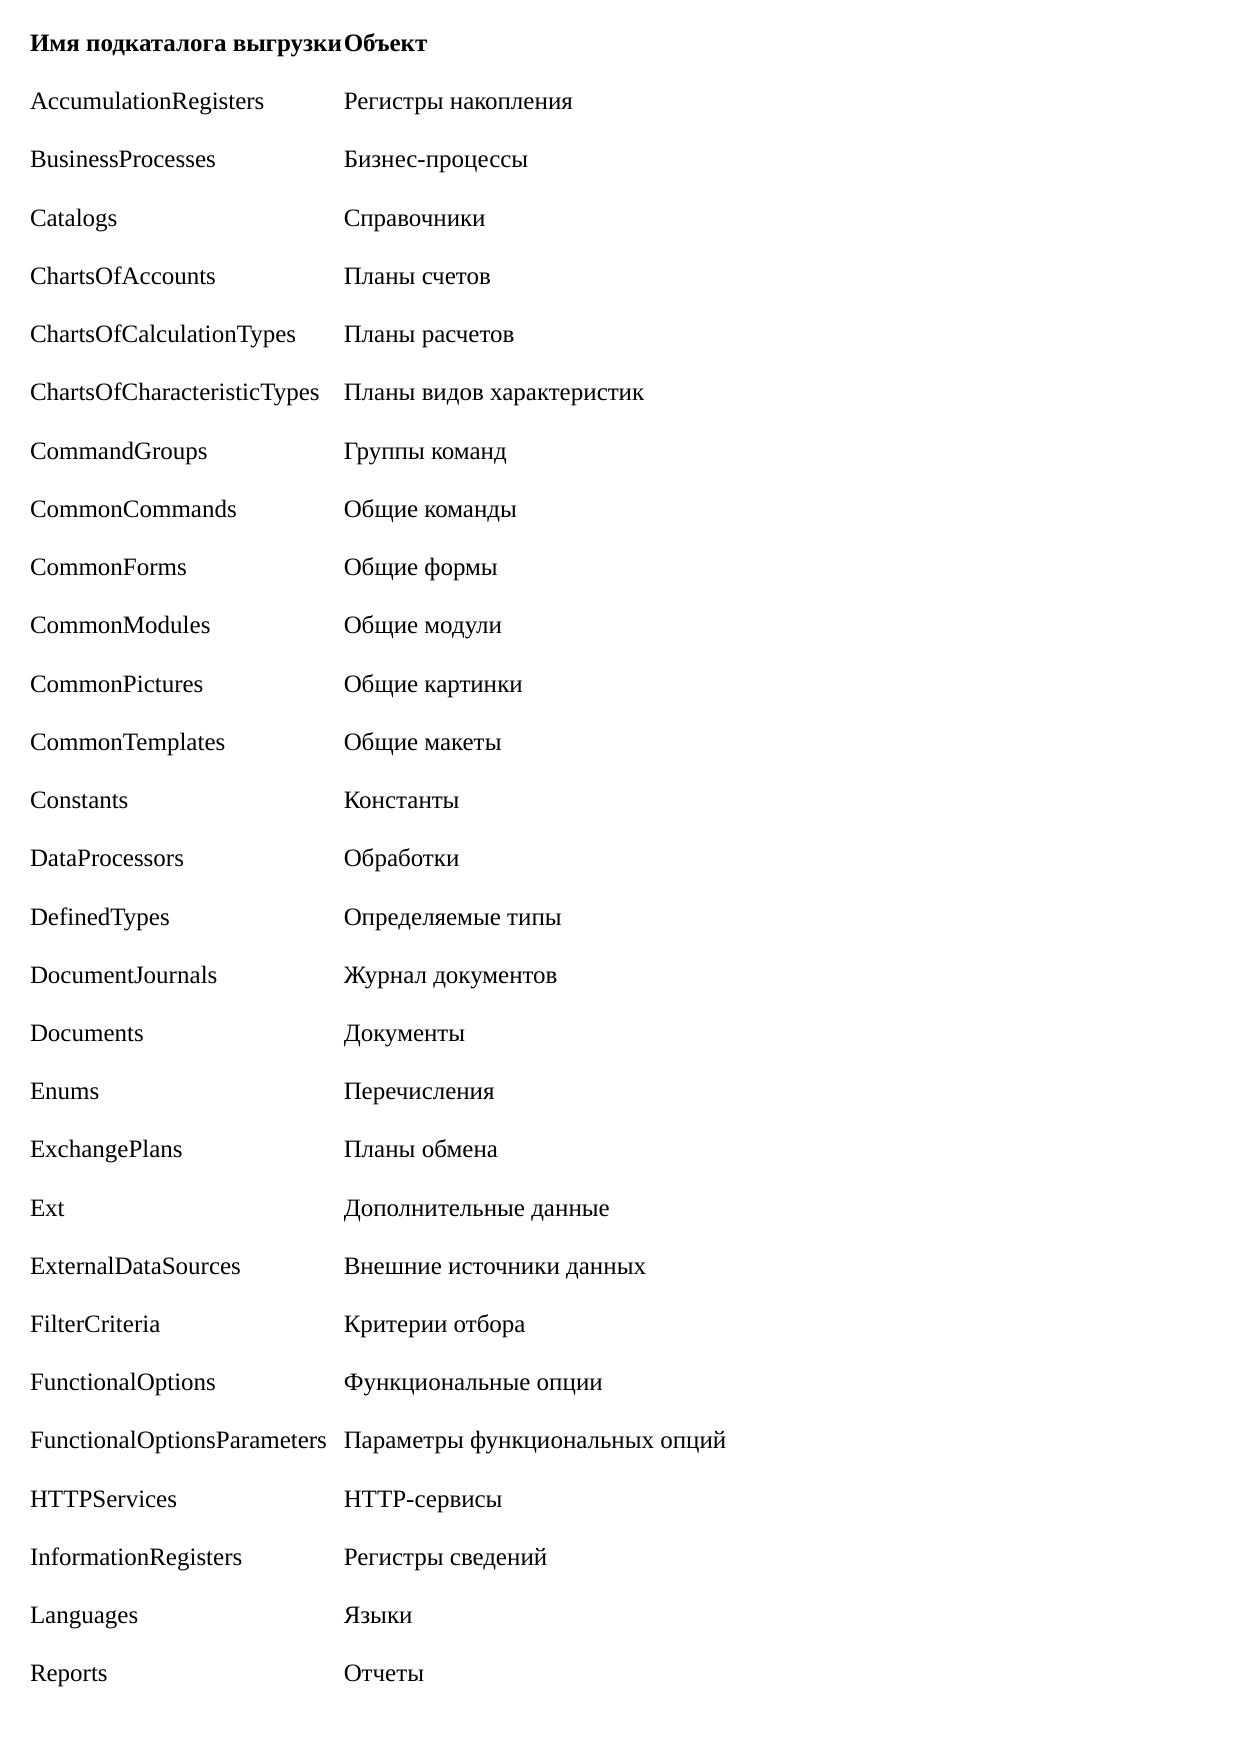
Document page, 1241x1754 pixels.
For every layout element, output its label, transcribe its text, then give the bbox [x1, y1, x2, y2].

table_cell Константы [344, 785, 729, 843]
table_cell ChartsOfCharacteristicTypes [30, 378, 343, 436]
table_cell CommonCommands [30, 494, 343, 552]
table_header Имя подкаталога выгрузки [30, 28, 343, 86]
table_cell Планы счетов [344, 261, 729, 319]
table_cell Бизнес-процессы [344, 145, 729, 203]
table_cell Catalogs [30, 203, 343, 261]
table_cell Общие команды [344, 494, 729, 552]
table_cell CommonForms [30, 552, 343, 610]
table_cell InformationRegisters [30, 1542, 343, 1600]
table_cell Languages [30, 1600, 343, 1658]
table_cell FilterCriteria [30, 1309, 343, 1367]
table_cell Регистры накопления [344, 86, 729, 144]
table_cell Языки [344, 1600, 729, 1658]
table_cell Documents [30, 1018, 343, 1076]
table_cell Группы команд [344, 436, 729, 494]
table_cell Определяемые типы [344, 902, 729, 960]
table_cell DocumentJournals [30, 960, 343, 1018]
table_cell Общие картинки [344, 669, 729, 727]
table_cell CommonTemplates [30, 727, 343, 785]
table_cell ChartsOfCalculationTypes [30, 319, 343, 377]
table_cell Параметры функциональных опций [344, 1426, 729, 1484]
table_cell Перечисления [344, 1076, 729, 1134]
table_cell CommonPictures [30, 669, 343, 727]
table_cell CommonModules [30, 610, 343, 669]
table_cell Планы видов характеристик [344, 378, 729, 436]
table_cell FunctionalOptions [30, 1368, 343, 1426]
table_cell DataProcessors [30, 843, 343, 902]
table_cell Reports [30, 1659, 343, 1717]
table_cell Обработки [344, 843, 729, 902]
table_cell Общие модули [344, 610, 729, 669]
table_cell Ext [30, 1193, 343, 1251]
table_cell DefinedTypes [30, 902, 343, 960]
table_header Объект [344, 28, 729, 86]
table_cell Планы обмена [344, 1135, 729, 1193]
table_cell Общие макеты [344, 727, 729, 785]
table_cell Дополнительные данные [344, 1193, 729, 1251]
table_cell BusinessProcesses [30, 145, 343, 203]
table_cell Общие формы [344, 552, 729, 610]
table_cell FunctionalOptionsParameters [30, 1426, 343, 1484]
table_cell Журнал документов [344, 960, 729, 1018]
table_cell Внешние источники данных [344, 1251, 729, 1309]
table_cell HTTPServices [30, 1484, 343, 1542]
table_cell CommandGroups [30, 436, 343, 494]
table_cell Регистры сведений [344, 1542, 729, 1600]
table_cell Функциональные опции [344, 1368, 729, 1426]
table_cell Constants [30, 785, 343, 843]
table_cell AccumulationRegisters [30, 86, 343, 144]
table_cell Планы расчетов [344, 319, 729, 377]
table_cell ChartsOfAccounts [30, 261, 343, 319]
table_header Объект [348, 36, 357, 50]
table_cell Документы [344, 1018, 729, 1076]
table_cell Справочники [344, 203, 729, 261]
table_cell HTTP-сервисы [344, 1484, 729, 1542]
table_cell ExchangePlans [30, 1135, 343, 1193]
table_cell Отчеты [344, 1659, 729, 1717]
table_cell ExternalDataSources [30, 1251, 343, 1309]
table_cell Enums [30, 1076, 343, 1134]
table_cell Критерии отбора [344, 1309, 729, 1367]
